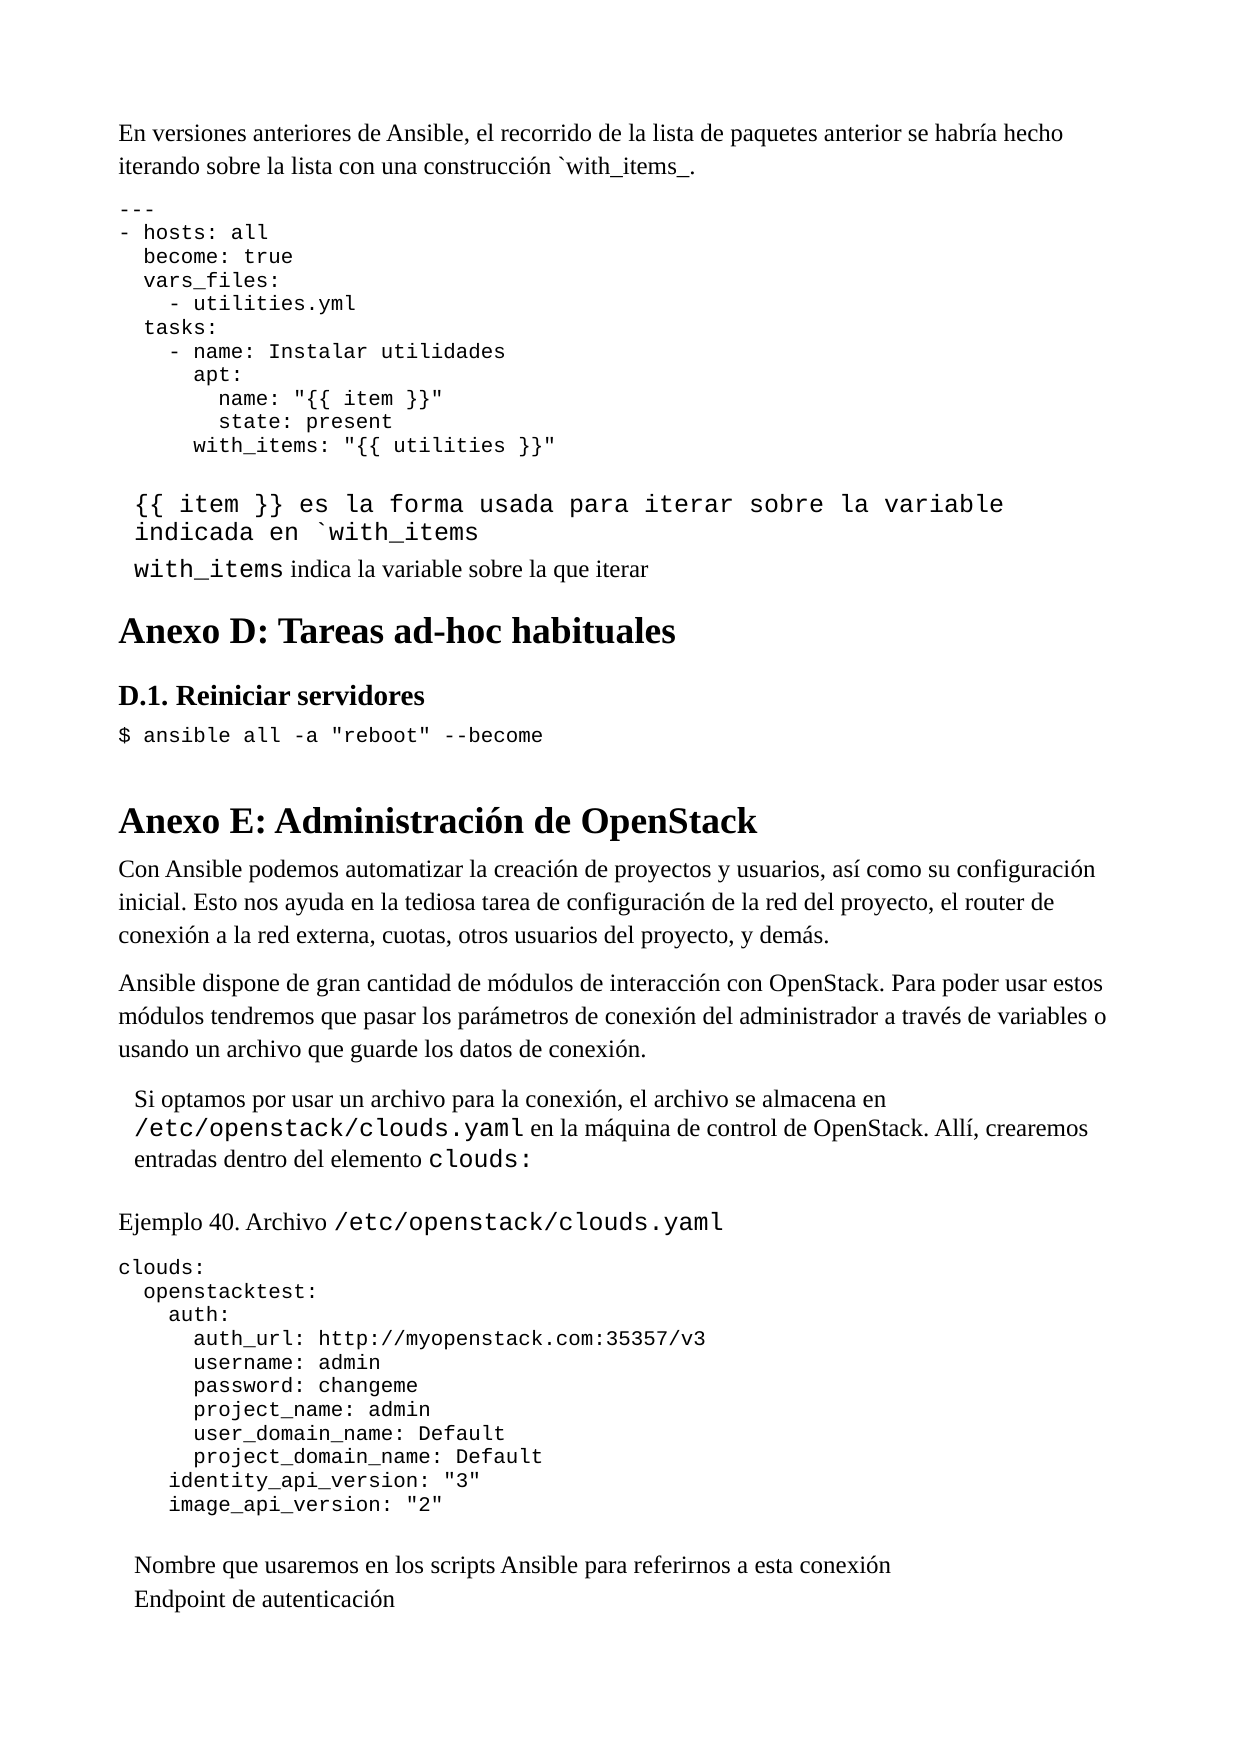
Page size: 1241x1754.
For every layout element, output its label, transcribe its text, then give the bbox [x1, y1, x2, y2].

text auth: [118, 1304, 1122, 1328]
text auth_url: http://myopenstack.com:35357/v3 [118, 1328, 1122, 1352]
text project_domain_name: Default [118, 1446, 1122, 1470]
text apt: [118, 364, 1122, 388]
text En versiones anteriores de Ansible, el recorrido de la lista de paquetes anterior se habría hecho iterando sobre la lista con una construcción `with_items_. [118, 118, 1122, 180]
table_header Nombre que usaremos en los scripts Ansible para referirnos a esta conexión [131, 1547, 902, 1581]
table_header [118, 1547, 131, 1581]
subtitle Anexo E: Administración de OpenStack [118, 798, 1122, 842]
table_header {{ item }} es la forma usada para iterar sobre la variable indicada en `with_items [131, 488, 1122, 551]
text - hosts: all [118, 222, 1122, 246]
text clouds: [118, 1257, 1122, 1281]
subtitle Anexo D: Tareas ad-hoc habituales [118, 608, 1122, 651]
text vars_files: [118, 270, 1122, 293]
text Ejemplo 40. Archivo /etc/openstack/clouds.yaml [118, 1207, 1122, 1238]
text $ ansible all -a "reboot" --become [118, 724, 1122, 748]
text name: "{{ item }}" [118, 388, 1122, 412]
text openstacktest: [118, 1281, 1122, 1304]
table_header [118, 1081, 131, 1207]
text password: changeme [118, 1375, 1122, 1399]
text become: true [118, 246, 1122, 270]
text - utilities.yml [118, 293, 1122, 317]
text user_domain_name: Default [118, 1423, 1122, 1446]
table_header [118, 488, 131, 551]
table_cell [118, 551, 131, 587]
table_cell Endpoint de autenticación [131, 1581, 902, 1616]
text state: present [118, 412, 1122, 435]
text Ansible dispone de gran cantidad de módulos de interacción con OpenStack. Para poder usar estos módulos tendremos que pasar los parámetros de conexión del administrador a través de variables o usando un archivo que guarde los datos de conexión. [118, 968, 1122, 1063]
text username: admin [118, 1352, 1122, 1375]
text project_name: admin [118, 1399, 1122, 1423]
subtitle D.1. Reiniciar servidores [118, 678, 1122, 712]
text with_items: "{{ utilities }}" [118, 435, 1122, 459]
text tasks: [118, 317, 1122, 341]
text - name: Instalar utilidades [118, 341, 1122, 364]
table_header Si optamos por usar un archivo para la conexión, el archivo se almacena en /etc/openstack/clouds.yaml en la máquina de control de OpenStack. Allí, crearemos entradas dentro del elemento clouds: [131, 1081, 1122, 1207]
text identity_api_version: "3" [118, 1470, 1122, 1494]
text --- [118, 199, 1122, 222]
text image_api_version: "2" [118, 1494, 1122, 1517]
text Con Ansible podemos automatizar la creación de proyectos y usuarios, así como su configuración inicial. Esto nos ayuda en la tediosa tarea de configuración de la red del proyecto, el router de conexión a la red externa, cuotas, otros usuarios del proyecto, y demás. [118, 854, 1122, 949]
table_cell [118, 1581, 131, 1616]
table_cell with_items indica la variable sobre la que iterar [131, 551, 1122, 587]
